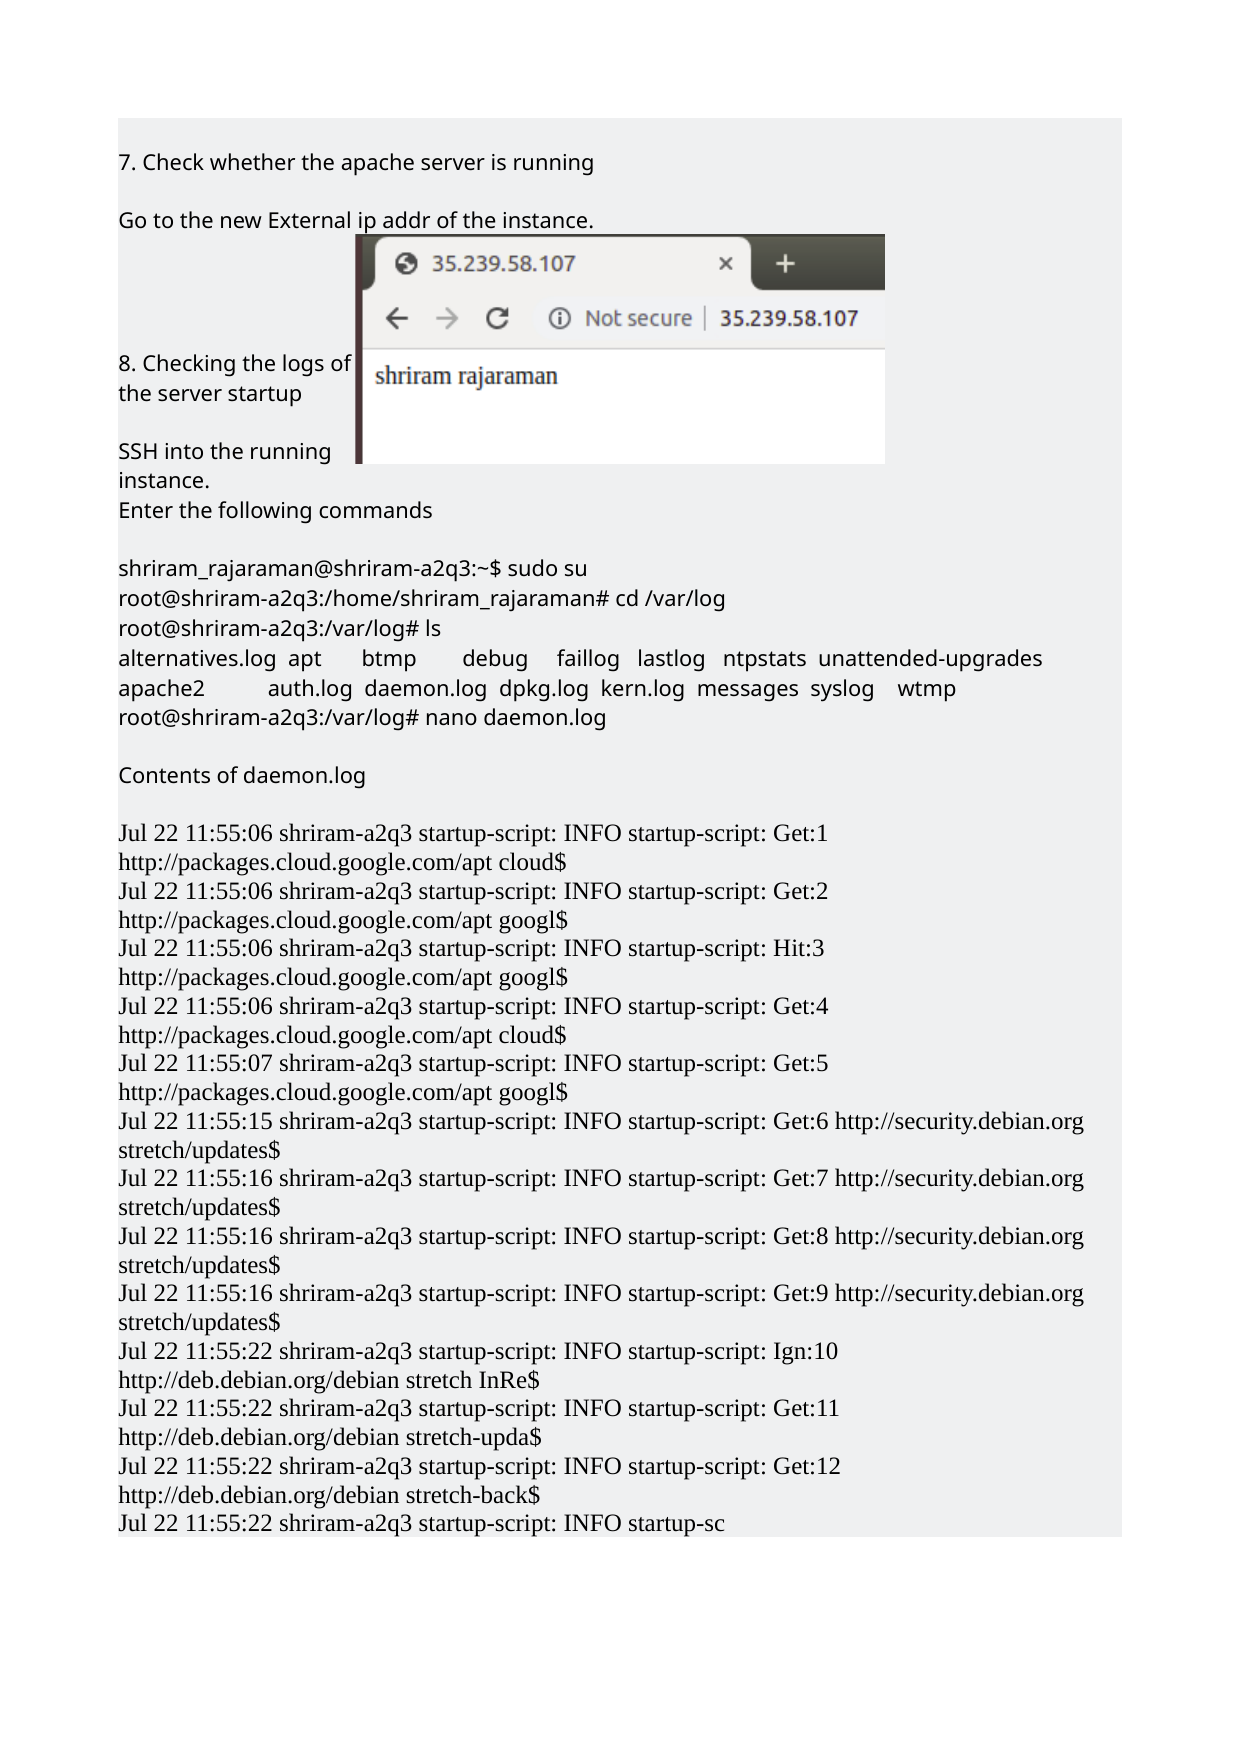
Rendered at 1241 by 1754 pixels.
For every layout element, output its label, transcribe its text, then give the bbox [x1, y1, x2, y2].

text [885, 348, 1122, 407]
text root@shriram-a2q3:/var/log# nano daemon.log [118, 702, 1122, 732]
text Jul 22 11:55:22 shriram-a2q3 startup-script: INFO startup-sc [118, 1508, 1122, 1537]
text Jul 22 11:55:16 shriram-a2q3 startup-script: INFO startup-script: Get:7 http://security.debian.org stretch/updates$ [118, 1163, 1122, 1221]
text 7. Check whether the apache server is running [118, 146, 1122, 176]
text Jul 22 11:55:15 shriram-a2q3 startup-script: INFO startup-script: Get:6 http://security.debian.org stretch/updates$ [118, 1106, 1122, 1163]
text root@shriram-a2q3:/var/log# ls [118, 613, 1122, 643]
text 8. Checking the logs of the server startup [118, 348, 355, 407]
text apache2 auth.log daemon.log dpkg.log kern.log messages syslog wtmp [118, 672, 1122, 702]
text Jul 22 11:55:22 shriram-a2q3 startup-script: INFO startup-script: Ign:10 http://deb.debian.org/debian stretch InRe$ [118, 1336, 1122, 1393]
text Jul 22 11:55:06 shriram-a2q3 startup-script: INFO startup-script: Get:4 http://packages.cloud.google.com/apt cloud$ [118, 991, 1122, 1048]
text root@shriram-a2q3:/home/shriram_rajaraman# cd /var/log [118, 583, 1122, 613]
text Jul 22 11:55:22 shriram-a2q3 startup-script: INFO startup-script: Get:11 http://deb.debian.org/debian stretch-upda$ [118, 1393, 1122, 1451]
text Jul 22 11:55:06 shriram-a2q3 startup-script: INFO startup-script: Get:2 http://packages.cloud.google.com/apt googl$ [118, 876, 1122, 933]
text shriram_rajaraman@shriram-a2q3:~$ sudo su [118, 553, 1122, 583]
text SSH into the running instance. [118, 436, 1122, 495]
text Jul 22 11:55:06 shriram-a2q3 startup-script: INFO startup-script: Hit:3 http://packages.cloud.google.com/apt googl$ [118, 933, 1122, 991]
text Jul 22 11:55:22 shriram-a2q3 startup-script: INFO startup-script: Get:12 http://deb.debian.org/debian stretch-back$ [118, 1451, 1122, 1508]
text alternatives.log apt btmp debug faillog lastlog ntpstats unattended-upgrades [118, 643, 1122, 672]
text Jul 22 11:55:16 shriram-a2q3 startup-script: INFO startup-script: Get:8 http://security.debian.org stretch/updates$ [118, 1221, 1122, 1278]
text Enter the following commands [118, 495, 1122, 525]
picture [355, 234, 885, 464]
text Jul 22 11:55:06 shriram-a2q3 startup-script: INFO startup-script: Get:1 http://packages.cloud.google.com/apt cloud$ [118, 818, 1122, 876]
text Jul 22 11:55:16 shriram-a2q3 startup-script: INFO startup-script: Get:9 http://security.debian.org stretch/updates$ [118, 1278, 1122, 1336]
text Jul 22 11:55:07 shriram-a2q3 startup-script: INFO startup-script: Get:5 http://packages.cloud.google.com/apt googl$ [118, 1048, 1122, 1106]
text Contents of daemon.log [118, 760, 1122, 790]
text Go to the new External ip addr of the instance. [118, 204, 1122, 234]
